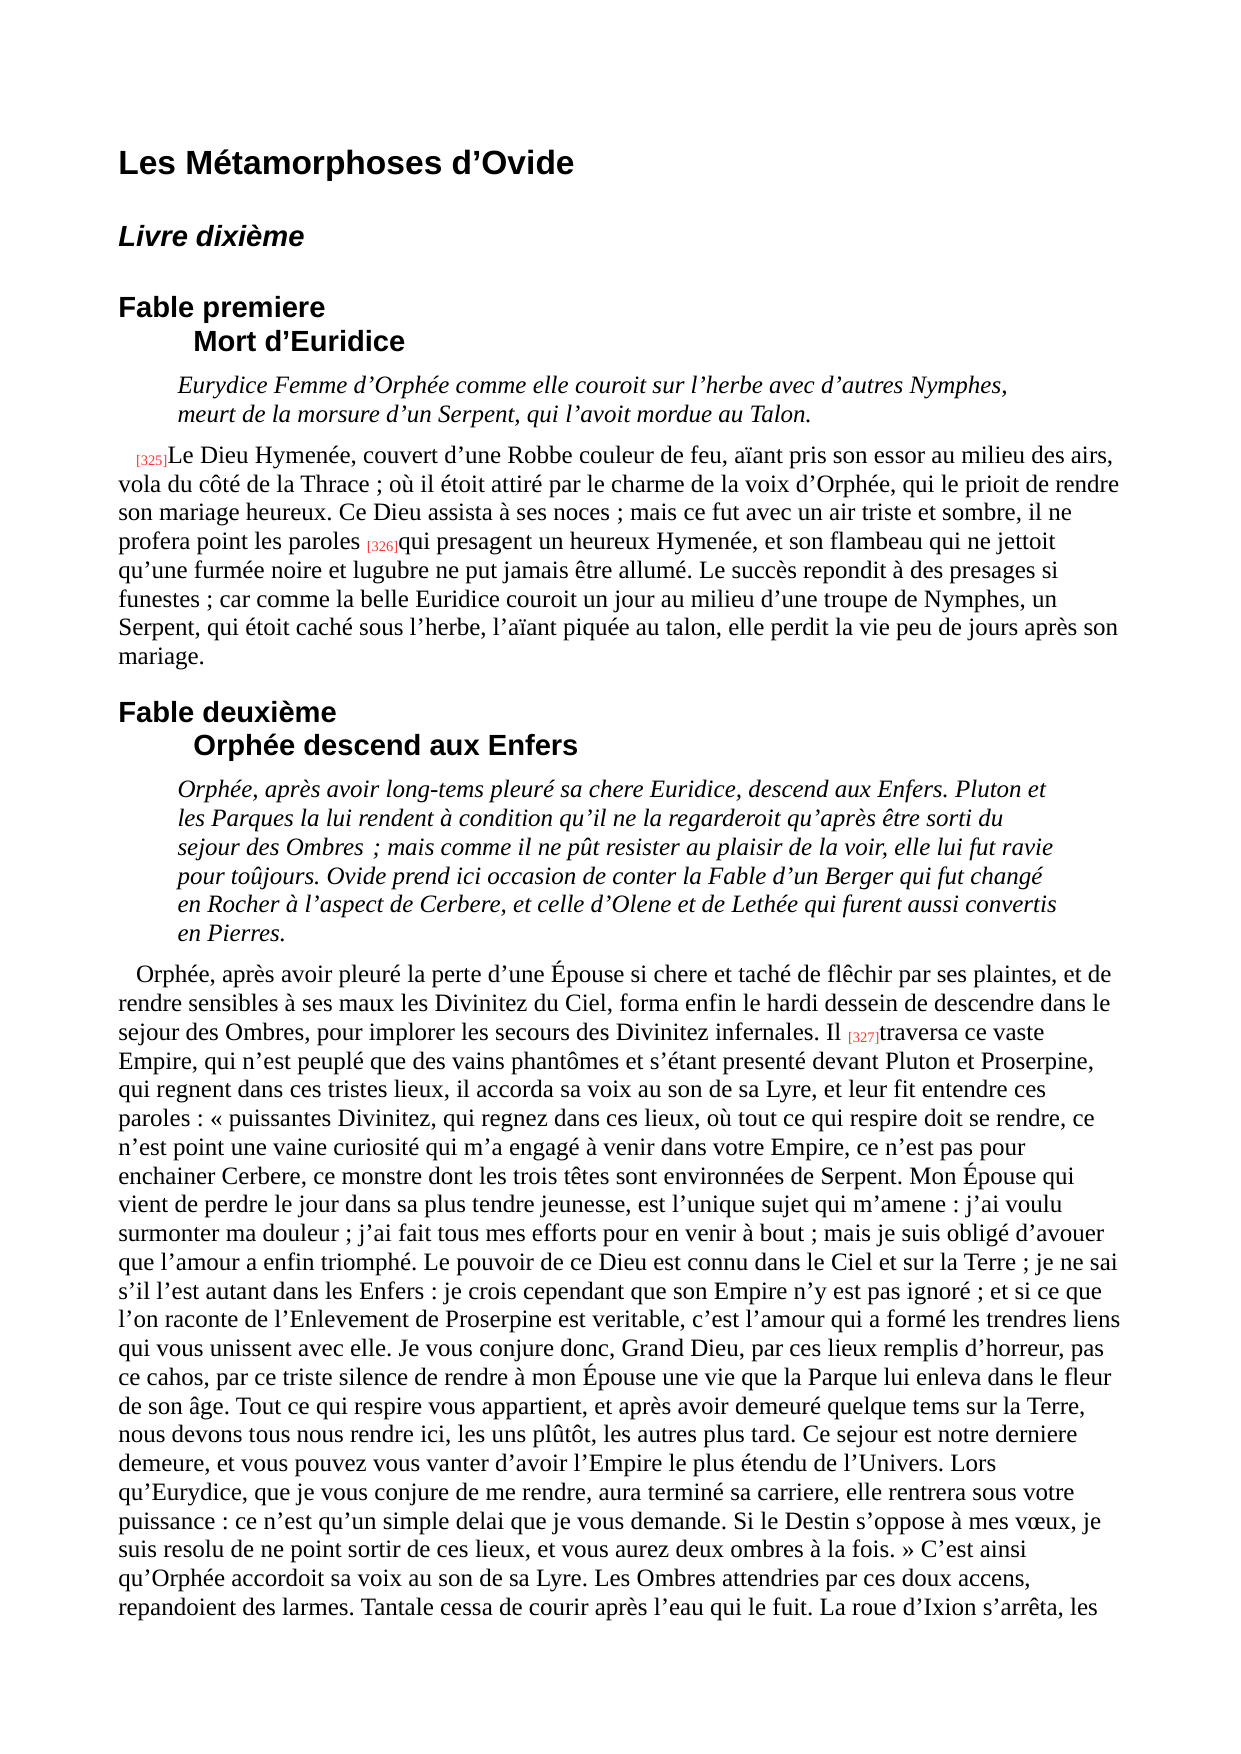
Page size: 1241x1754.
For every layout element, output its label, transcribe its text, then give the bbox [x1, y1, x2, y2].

text Eurydice Femme d’Orphée comme elle couroit sur l’herbe avec d’autres Nymphes, meurt de la morsure d’un Serpent, qui l’avoit mordue au Talon. [177, 370, 1063, 427]
text Orphée, après avoir long-tems pleuré sa chere Euridice, descend aux Enfers. Pluton et les Parques la lui rendent à condition qu’il ne la regarderoit qu’après être sorti du sejour des Ombres ; mais comme il ne pût resister au plaisir de la voir, elle lui fut ravie pour toûjours. Ovide prend ici occasion de conter la Fable d’un Berger qui fut changé en Rocher à l’aspect de Cerbere, et celle d’Olene et de Lethée qui furent aussi convertis en Pierres. [177, 774, 1063, 947]
subtitle Les Métamorphoses d’Ovide [118, 143, 1122, 182]
text Orphée, après avoir pleuré la perte d’une Épouse si chere et taché de flêchir par ses plaintes, et de rendre sensibles à ses maux les Divinitez du Ciel, forma enfin le hardi dessein de descendre dans le sejour des Ombres, pour implorer les secours des Divinitez infernales. Il [327]traversa ce vaste Empire, qui n’est peuplé que des vains phantômes et s’étant presenté devant Pluton et Proserpine, qui regnent dans ces tristes lieux, il accorda sa voix au son de sa Lyre, et leur fit entendre ces paroles : « puissantes Divinitez, qui regnez dans ces lieux, où tout ce qui respire doit se rendre, ce n’est point une vaine curiosité qui m’a engagé à venir dans votre Empire, ce n’est pas pour enchainer Cerbere, ce monstre dont les trois têtes sont environnées de Serpent. Mon Épouse qui vient de perdre le jour dans sa plus tendre jeunesse, est l’unique sujet qui m’amene : j’ai voulu surmonter ma douleur ; j’ai fait tous mes efforts pour en venir à bout ; mais je suis obligé d’avouer que l’amour a enfin triomphé. Le pouvoir de ce Dieu est connu dans le Ciel et sur la Terre ; je ne sai s’il l’est autant dans les Enfers : je crois cependant que son Empire n’y est pas ignoré ; et si ce que l’on raconte de l’Enlevement de Proserpine est veritable, c’est l’amour qui a formé les trendres liens qui vous unissent avec elle. Je vous conjure donc, Grand Dieu, par ces lieux remplis d’horreur, pas ce cahos, par ce triste silence de rendre à mon Épouse une vie que la Parque lui enleva dans le fleur de son âge. Tout ce qui respire vous appartient, et après avoir demeuré quelque tems sur la Terre, nous devons tous nous rendre ici, les uns plûtôt, les autres plus tard. Ce sejour est notre derniere demeure, et vous pouvez vous vanter d’avoir l’Empire le plus étendu de l’Univers. Lors qu’Eurydice, que je vous conjure de me rendre, aura terminé sa carriere, elle rentrera sous votre puissance : ce n’est qu’un simple delai que je vous demande. Si le Destin s’oppose à mes vœux, je suis resolu de ne point sortir de ces lieux, et vous aurez deux ombres à la fois. » C’est ainsi qu’Orphée accordoit sa voix au son de sa Lyre. Les Ombres attendries par ces doux accens, repandoient des larmes. Tantale cessa de courir après l’eau qui le fuit. La roue d’Ixion s’arrêta, les [118, 959, 1122, 1621]
subtitle Fable premiere Mort d’Euridice [118, 290, 1122, 357]
subtitle Livre dixième [118, 219, 1122, 253]
subtitle Fable deuxième Orphée descend aux Enfers [118, 695, 1122, 762]
text [325]Le Dieu Hymenée, couvert d’une Robbe couleur de feu, aïant pris son essor au milieu des airs, vola du côté de la Thrace ; où il étoit attiré par le charme de la voix d’Orphée, qui le prioit de rendre son mariage heureux. Ce Dieu assista à ses noces ; mais ce fut avec un air triste et sombre, il ne profera point les paroles [326]qui presagent un heureux Hymenée, et son flambeau qui ne jettoit qu’une furmée noire et lugubre ne put jamais être allumé. Le succès repondit à des presages si funestes ; car comme la belle Euridice couroit un jour au milieu d’une troupe de Nymphes, un Serpent, qui étoit caché sous l’herbe, l’aïant piquée au talon, elle perdit la vie peu de jours après son mariage. [118, 440, 1122, 670]
